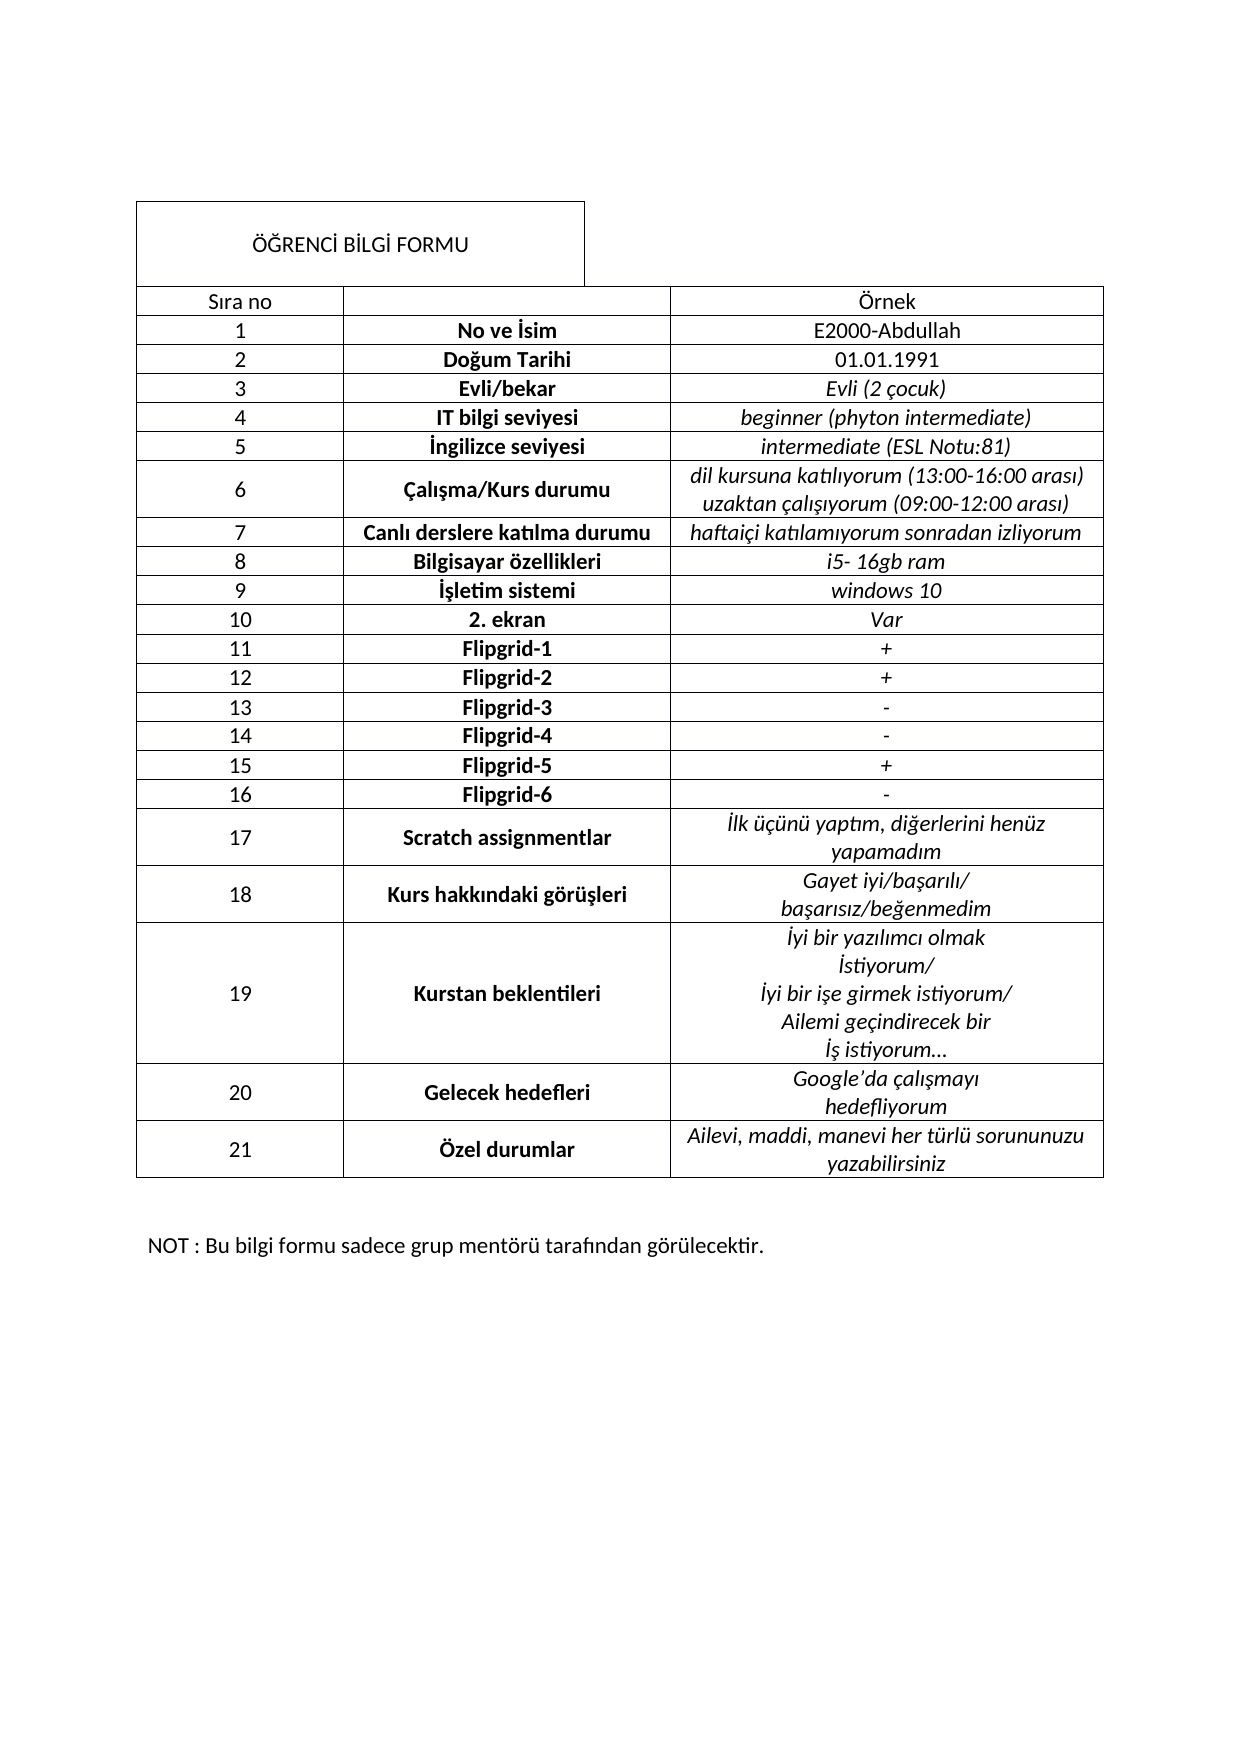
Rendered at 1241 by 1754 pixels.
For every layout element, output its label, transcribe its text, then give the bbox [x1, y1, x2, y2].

table_cell - [671, 693, 1103, 721]
table_cell 2. ekran [344, 605, 670, 633]
table_cell Ailevi, maddi, manevi her türlü sorununuzu yazabilirsiniz [671, 1121, 1103, 1177]
table_cell Flipgrid-3 [344, 693, 670, 721]
table_cell 6 [137, 461, 343, 517]
table_cell İngilizce seviyesi [344, 432, 670, 460]
table_cell 8 [137, 547, 343, 575]
table_cell beginner (phyton intermediate) [671, 403, 1103, 431]
table_cell 15 [137, 751, 343, 779]
table_cell 13 [137, 693, 343, 721]
table_cell Canlı derslere katılma durumu [344, 518, 670, 546]
table_cell [344, 287, 670, 315]
table_cell Flipgrid-4 [344, 722, 670, 750]
table_cell IT bilgi seviyesi [344, 403, 670, 431]
table_cell dil kursuna katılıyorum (13:00-16:00 arası) uzaktan çalışıyorum (09:00-12:00 arası) [671, 461, 1103, 517]
table_cell 7 [137, 518, 343, 546]
table_cell İlk üçünü yaptım, diğerlerini henüz yapamadım [671, 809, 1103, 865]
table_cell No ve İsim [344, 316, 670, 344]
text NOT : Bu bilgi formu sadece grup mentörü tarafından görülecektir. [148, 1231, 1093, 1259]
table_cell E2000-Abdullah [671, 316, 1103, 344]
table_cell + [671, 751, 1103, 779]
table_cell 21 [137, 1121, 343, 1177]
table_cell 2 [137, 345, 343, 373]
table_cell + [671, 664, 1103, 692]
table_cell 14 [137, 722, 343, 750]
table_cell 16 [137, 780, 343, 808]
table_cell 10 [137, 605, 343, 633]
table_cell haftaiçi katılamıyorum sonradan izliyorum [671, 518, 1103, 546]
table_header ÖĞRENCİ BİLGİ FORMU [137, 202, 584, 286]
table_cell 11 [137, 635, 343, 662]
table_cell Evli/bekar [344, 374, 670, 402]
table_cell 12 [137, 664, 343, 692]
table_cell 18 [137, 866, 343, 922]
table_cell 1 [137, 316, 343, 344]
table_cell Kurs hakkındaki görüşleri [344, 866, 670, 922]
table_cell i5- 16gb ram [671, 547, 1103, 575]
table_cell Doğum Tarihi [344, 345, 670, 373]
table_cell Gayet iyi/başarılı/ başarısız/beğenmedim [671, 866, 1103, 922]
table_cell - [671, 780, 1103, 808]
table_cell 9 [137, 576, 343, 604]
table_cell - [671, 722, 1103, 750]
table_cell windows 10 [671, 576, 1103, 604]
table_cell Gelecek hedefleri [344, 1064, 670, 1120]
table_cell İyi bir yazılımcı olmak İstiyorum/ İyi bir işe girmek istiyorum/ Ailemi geçindirecek bir İş istiyorum… [671, 923, 1103, 1063]
table_cell Örnek [671, 287, 1103, 315]
table_cell 19 [137, 923, 343, 1063]
table_cell 5 [137, 432, 343, 460]
table_cell 4 [137, 403, 343, 431]
table_cell Flipgrid-5 [344, 751, 670, 779]
table_cell intermediate (ESL Notu:81) [671, 432, 1103, 460]
table_cell Var [671, 605, 1103, 633]
table_cell Flipgrid-6 [344, 780, 670, 808]
table_cell Çalışma/Kurs durumu [344, 461, 670, 517]
table_cell İşletim sistemi [344, 576, 670, 604]
table_cell 20 [137, 1064, 343, 1120]
table_cell Bilgisayar özellikleri [344, 547, 670, 575]
table_cell Scratch assignmentlar [344, 809, 670, 865]
table_cell Kurstan beklentileri [344, 923, 670, 1063]
table_cell Flipgrid-2 [344, 664, 670, 692]
table_cell Sıra no [137, 287, 343, 315]
table_cell Flipgrid-1 [344, 635, 670, 662]
table_cell 17 [137, 809, 343, 865]
table_cell 01.01.1991 [671, 345, 1103, 373]
table_cell 3 [137, 374, 343, 402]
table_cell Evli (2 çocuk) [671, 374, 1103, 402]
table_cell Google’da çalışmayı hedefliyorum [671, 1064, 1103, 1120]
table_cell + [671, 635, 1103, 662]
table_cell Özel durumlar [344, 1121, 670, 1177]
